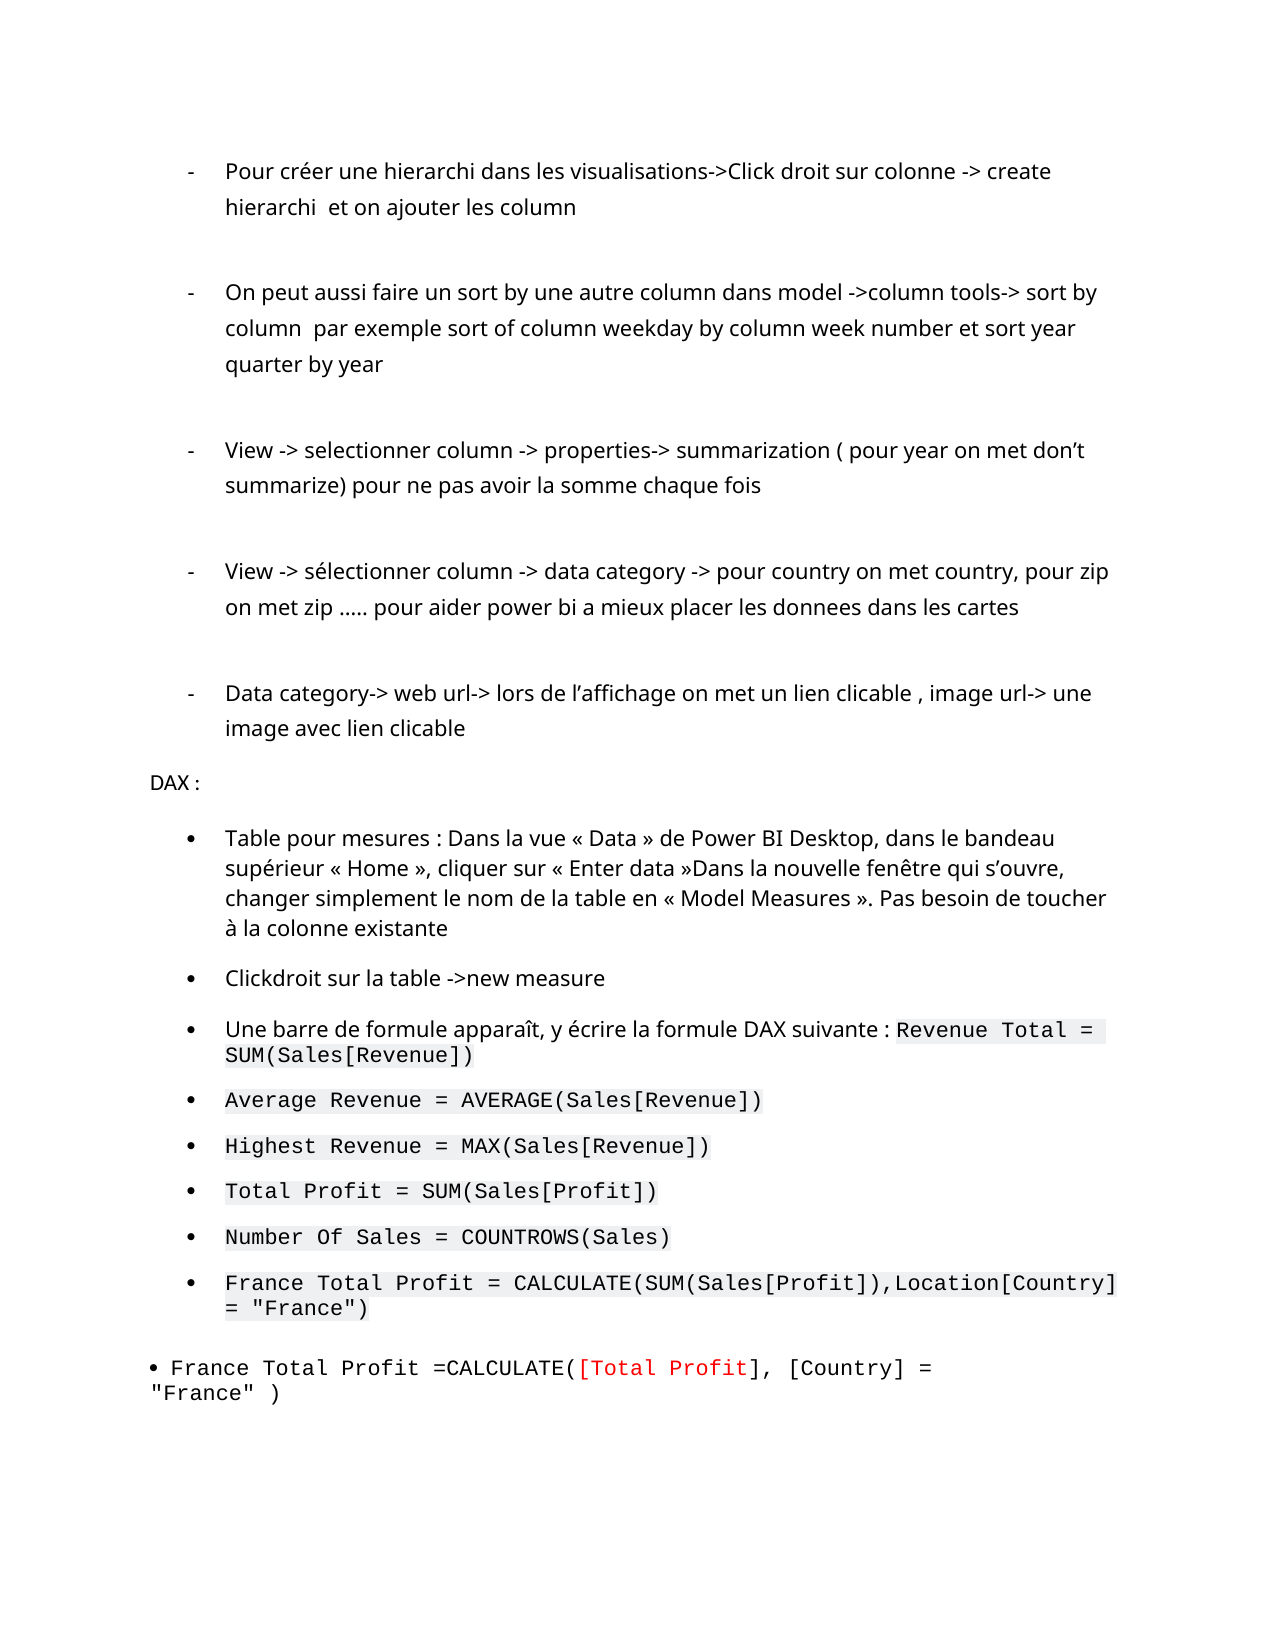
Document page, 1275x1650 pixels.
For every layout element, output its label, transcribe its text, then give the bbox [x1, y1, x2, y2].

list View -> selectionner column -> properties-> summarization ( pour year on met don’t summarize) pour ne pas avoir la somme chaque fois [187, 429, 1125, 500]
text DAX : [150, 768, 1125, 796]
list Number Of Sales = COUNTROWS(Sales) [187, 1226, 1125, 1251]
list Table pour mesures : Dans la vue « Data » de Power BI Desktop, dans le bandeau supérieur « Home », cliquer sur « Enter data »Dans la nouvelle fenêtre qui s’ouvre, changer simplement le nom de la table en « Model Measures ». Pas besoin de toucher à la colonne existante [187, 823, 1125, 942]
list Data category-> web url-> lors de l’affichage on met un lien clicable , image url-> une image avec lien clicable [187, 672, 1125, 743]
list Clickdroit sur la table ->new measure [187, 963, 1125, 993]
list Une barre de formule apparaît, y écrire la formule DAX suivante : Revenue Total = SUM(Sales[Revenue]) [187, 1014, 1125, 1068]
list France Total Profit = CALCULATE(SUM(Sales[Profit]),Location[Country] = "France") [187, 1272, 1125, 1321]
list France Total Profit =CALCULATE([Total Profit], [Country] = "France" ) [150, 1357, 1075, 1406]
list Total Profit = SUM(Sales[Profit]) [187, 1181, 1125, 1205]
list View -> sélectionner column -> data category -> pour country on met country, pour zip on met zip ….. pour aider power bi a mieux placer les donnees dans les cartes [187, 550, 1125, 622]
list On peut aussi faire un sort by une autre column dans model ->column tools-> sort by column par exemple sort of column weekday by column week number et sort year quarter by year [187, 271, 1125, 379]
list Average Revenue = AVERAGE(Sales[Revenue]) [187, 1089, 1125, 1114]
list Pour créer une hierarchi dans les visualisations->Click droit sur colonne -> create hierarchi et on ajouter les column [187, 150, 1125, 221]
list Highest Revenue = MAX(Sales[Revenue]) [187, 1135, 1125, 1160]
